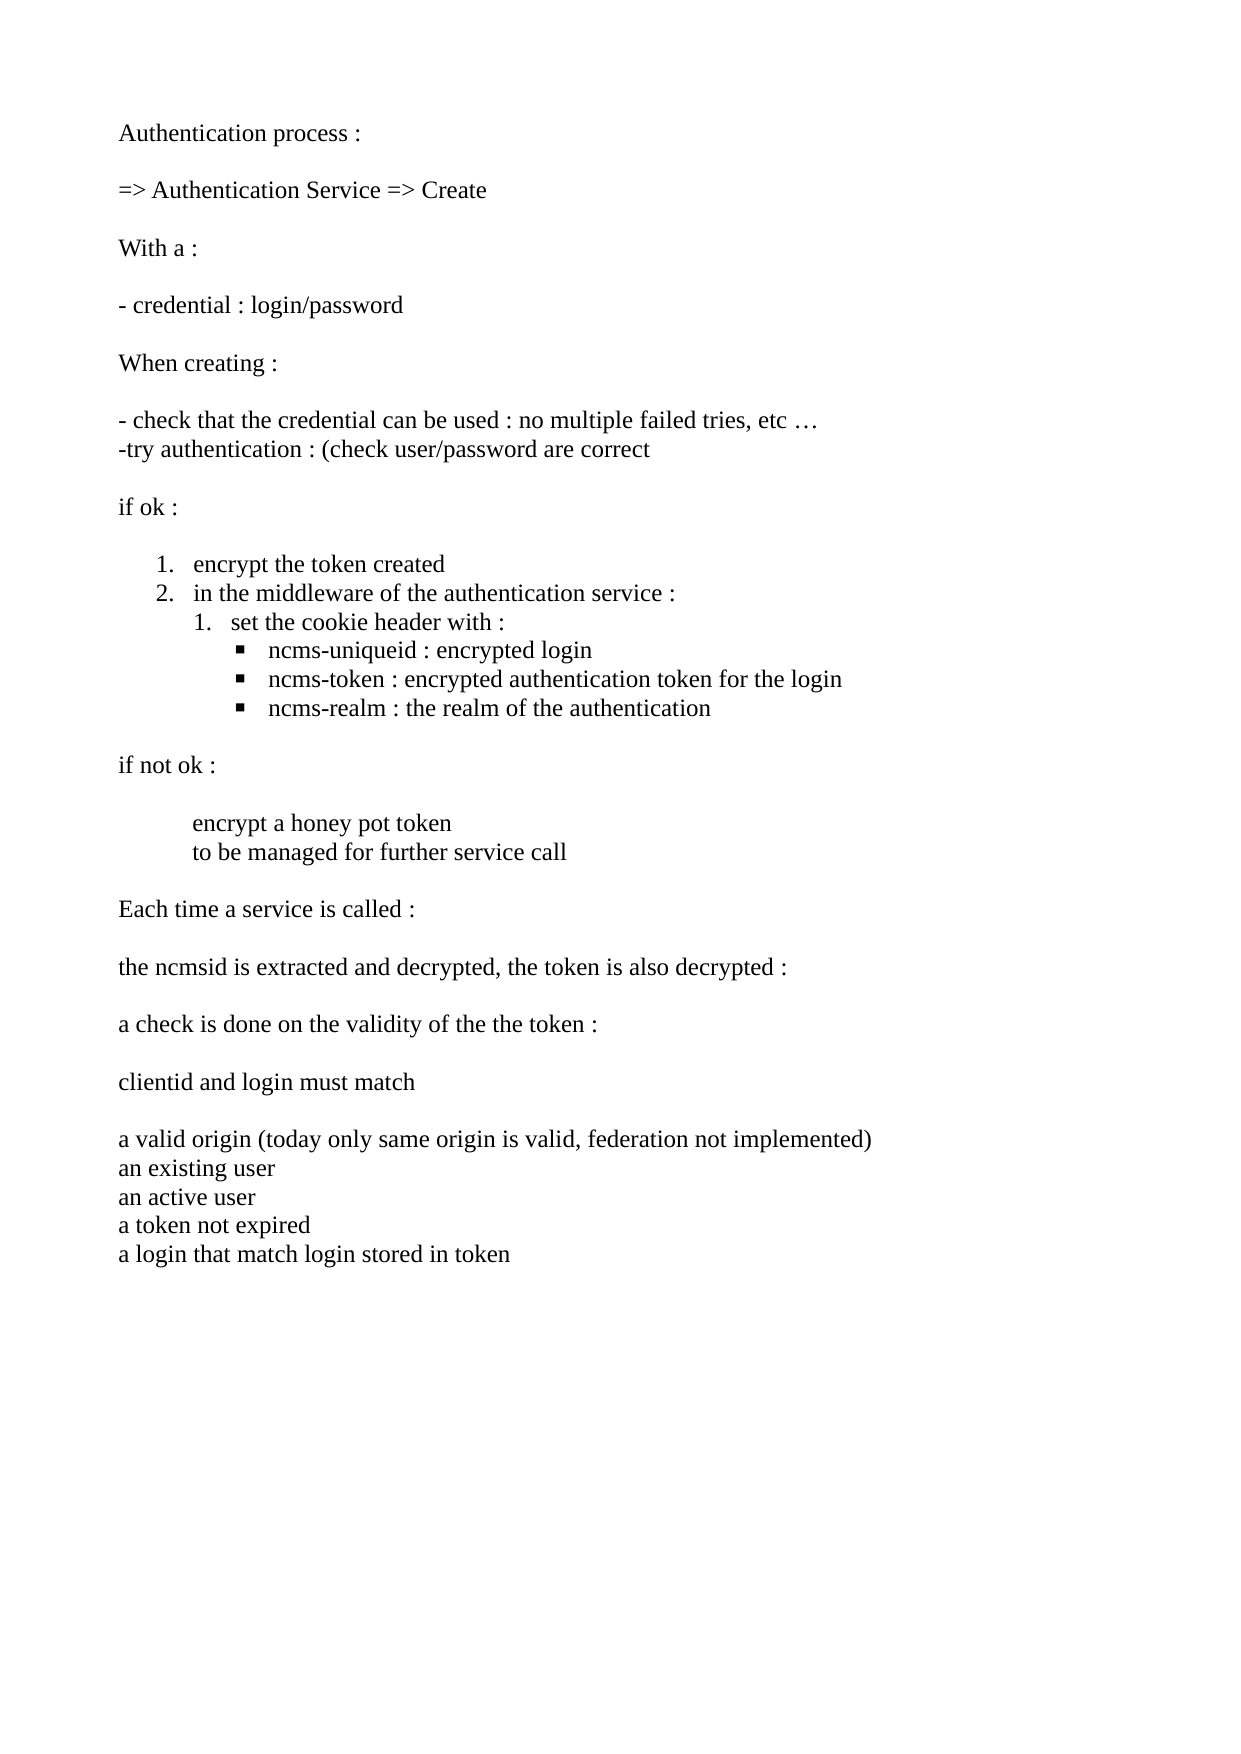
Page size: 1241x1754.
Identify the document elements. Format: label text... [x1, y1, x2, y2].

text When creating : [118, 348, 1122, 377]
text a token not expired [118, 1211, 1122, 1239]
list ncms-realm : the realm of the authentication [231, 693, 1122, 722]
text the ncmsid is extracted and decrypted, the token is also decrypted : [118, 952, 1122, 981]
text clientid and login must match [118, 1067, 1122, 1096]
text -try authentication : (check user/password are correct [118, 434, 1122, 463]
text an active user [118, 1182, 1122, 1211]
text if ok : [118, 492, 1122, 521]
text - credential : login/password [118, 291, 1122, 319]
text an existing user [118, 1153, 1122, 1182]
text Each time a service is called : [118, 894, 1122, 923]
list in the middleware of the authentication service : [156, 578, 1122, 607]
text to be managed for further service call [118, 837, 1122, 866]
list set the cookie header with : [193, 607, 1122, 636]
text a check is done on the validity of the the token : [118, 1009, 1122, 1038]
text a login that match login stored in token [118, 1239, 1122, 1268]
text if not ok : [118, 751, 1122, 779]
text encrypt a honey pot token [118, 808, 1122, 837]
text a valid origin (today only same origin is valid, federation not implemented) [118, 1124, 1122, 1153]
list ncms-uniqueid : encrypted login [231, 636, 1122, 664]
text - check that the credential can be used : no multiple failed tries, etc … [118, 406, 1122, 434]
list encrypt the token created [156, 549, 1122, 578]
list ncms-token : encrypted authentication token for the login [231, 664, 1122, 693]
text Authentication process : [118, 118, 1122, 147]
text => Authentication Service => Create [118, 176, 1122, 204]
text With a : [118, 233, 1122, 262]
